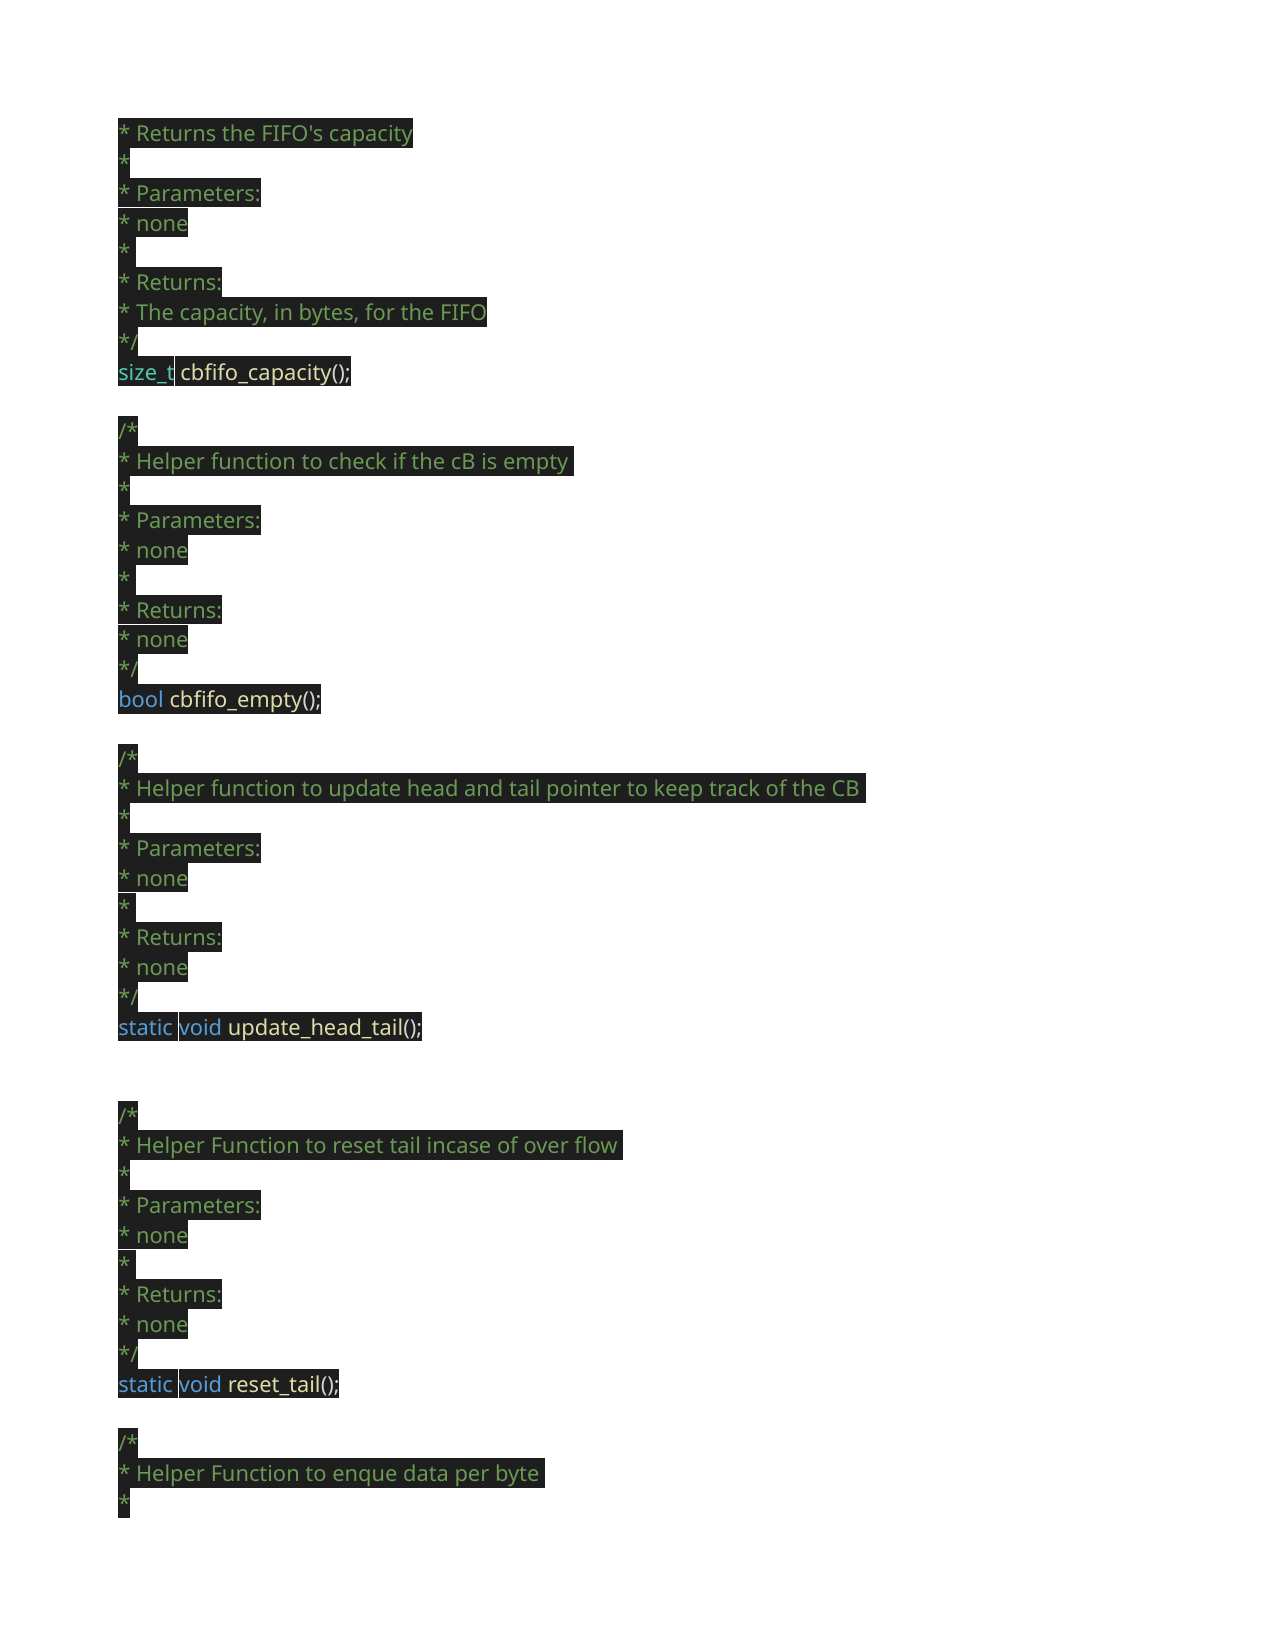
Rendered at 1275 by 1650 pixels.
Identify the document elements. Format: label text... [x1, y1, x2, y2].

text * [118, 892, 1157, 922]
text * Helper Function to reset tail incase of over flow [118, 1130, 1157, 1160]
text * [118, 1488, 1157, 1518]
text static void reset_tail(); [118, 1369, 1157, 1398]
text * Parameters: [118, 505, 1157, 535]
text * [118, 1249, 1157, 1279]
text * [118, 565, 1157, 595]
text * Returns: [118, 1279, 1157, 1309]
text */ [118, 327, 1157, 356]
text * Parameters: [118, 833, 1157, 863]
text * Parameters: [118, 1190, 1157, 1220]
text * Returns: [118, 267, 1157, 297]
text * none [118, 952, 1157, 982]
text * Helper function to check if the cB is empty [118, 446, 1157, 476]
text /* [118, 416, 1157, 446]
text */ [118, 654, 1157, 684]
text * Helper function to update head and tail pointer to keep track of the CB [118, 773, 1157, 803]
text static void update_head_tail(); [118, 1012, 1157, 1041]
text * [118, 237, 1157, 267]
text * Returns: [118, 922, 1157, 952]
text * none [118, 624, 1157, 654]
text * [118, 803, 1157, 833]
text * none [118, 207, 1157, 237]
text * Returns the FIFO's capacity [118, 118, 1157, 148]
text size_t cbfifo_capacity(); [118, 356, 1157, 386]
text */ [118, 982, 1157, 1012]
text * [118, 476, 1157, 505]
text * none [118, 1220, 1157, 1249]
text * none [118, 863, 1157, 892]
text bool cbfifo_empty(); [118, 684, 1157, 714]
text /* [118, 743, 1157, 773]
text */ [118, 1339, 1157, 1369]
text /* [118, 1101, 1157, 1130]
text * [118, 1160, 1157, 1190]
text * The capacity, in bytes, for the FIFO [118, 297, 1157, 327]
text * [118, 148, 1157, 178]
text * Parameters: [118, 178, 1157, 207]
text /* [118, 1428, 1157, 1458]
text * none [118, 1309, 1157, 1339]
text * Helper Function to enque data per byte [118, 1458, 1157, 1488]
text * Returns: [118, 595, 1157, 624]
text * none [118, 535, 1157, 565]
